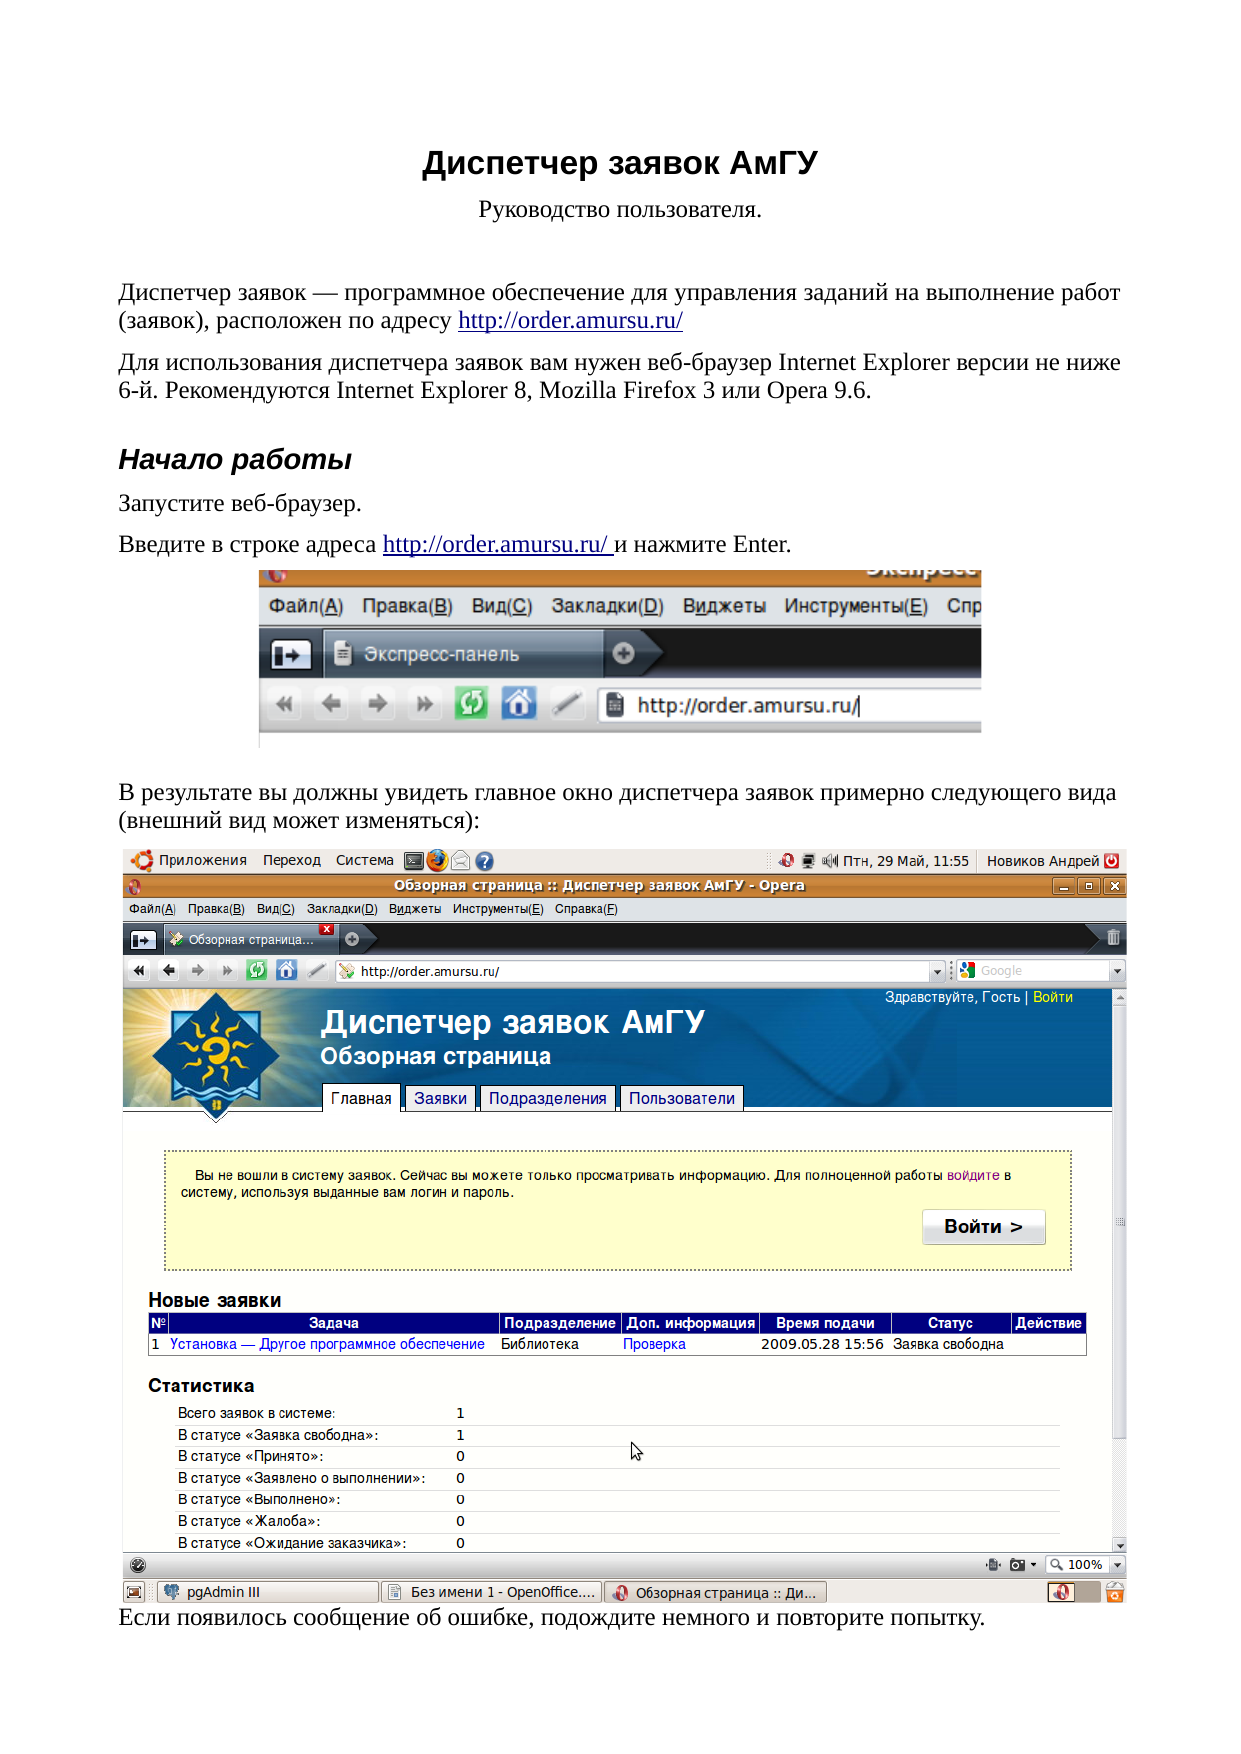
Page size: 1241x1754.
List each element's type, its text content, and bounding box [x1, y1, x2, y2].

text В результате вы должны увидеть главное окно диспетчера заявок примерно следующего вида (внешний вид может изменяться): [118, 777, 1122, 834]
text Диспетчер заявок — программное обеспечение для управления заданий на выполнение работ (заявок), расположен по адресу http://order.amursu.ru/ [118, 277, 1122, 334]
text Запустите веб-браузер. [118, 488, 1122, 517]
text Введите в строке адреса http://order.amursu.ru/ и нажмите Enter. [118, 529, 1122, 558]
text Руководство пользователя. [118, 194, 1122, 223]
picture [122, 849, 1127, 1603]
subtitle Начало работы [118, 442, 1122, 475]
text Если появилось сообщение об ошибке, подождите немного и повторите попытку. [118, 847, 1122, 1631]
text Для использования диспетчера заявок вам нужен веб-браузер Internet Explorer версии не ниже 6-й. Рекомендуются Internet Explorer 8, Mozilla Firefox 3 или Opera 9.6. [118, 347, 1122, 404]
subtitle Диспетчер заявок АмГУ [118, 143, 1122, 182]
